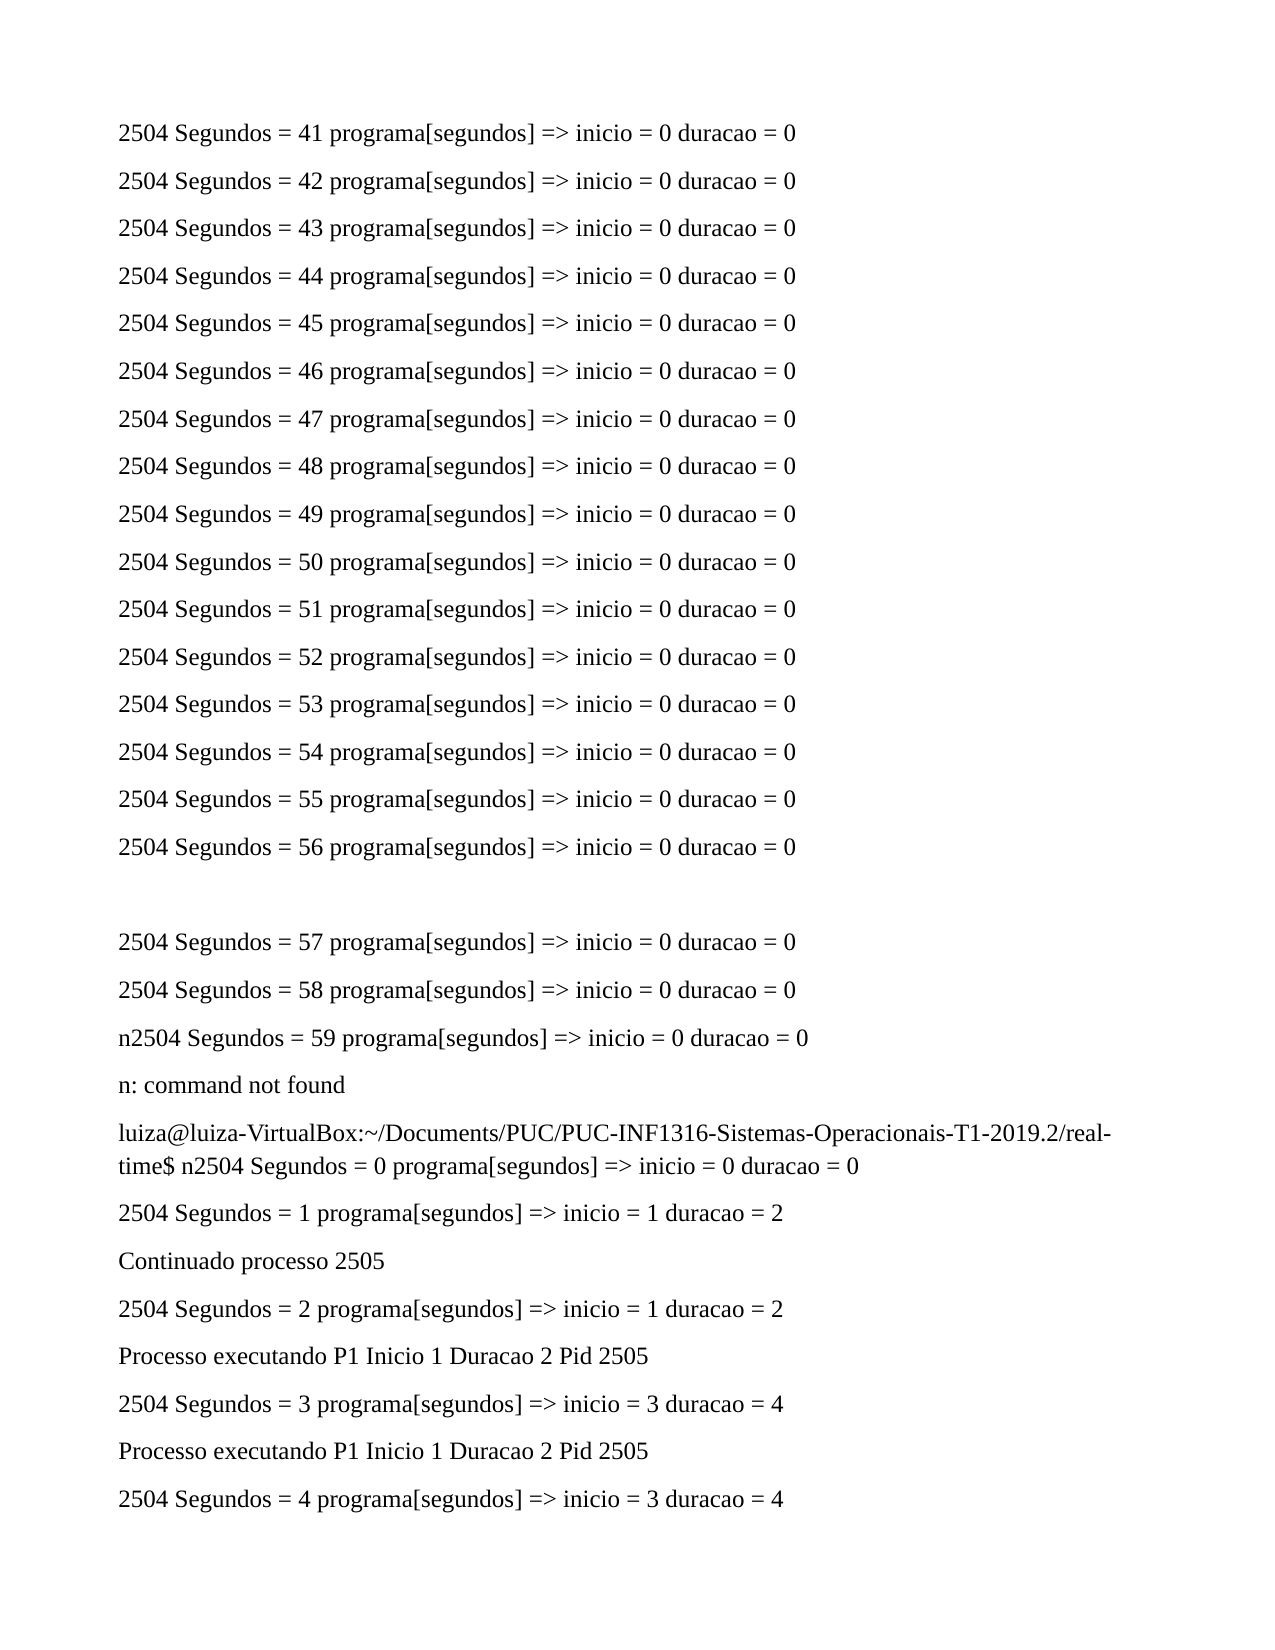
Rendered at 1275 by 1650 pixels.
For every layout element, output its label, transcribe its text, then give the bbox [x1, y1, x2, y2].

text 2504 Segundos = 46 programa[segundos] => inicio = 0 duracao = 0 [118, 356, 1157, 385]
text 2504 Segundos = 48 programa[segundos] => inicio = 0 duracao = 0 [118, 451, 1157, 480]
text 2504 Segundos = 52 programa[segundos] => inicio = 0 duracao = 0 [118, 642, 1157, 671]
text 2504 Segundos = 2 programa[segundos] => inicio = 1 duracao = 2 [118, 1294, 1157, 1322]
text luiza@luiza-VirtualBox:~/Documents/PUC/PUC-INF1316-Sistemas-Operacionais-T1-2019.2/real-time$ n2504 Segundos = 0 programa[segundos] => inicio = 0 duracao = 0 [118, 1118, 1157, 1179]
text 2504 Segundos = 43 programa[segundos] => inicio = 0 duracao = 0 [118, 213, 1157, 242]
text 2504 Segundos = 1 programa[segundos] => inicio = 1 duracao = 2 [118, 1198, 1157, 1227]
text 2504 Segundos = 41 programa[segundos] => inicio = 0 duracao = 0 [118, 118, 1157, 147]
text Continuado processo 2505 [118, 1246, 1157, 1275]
text 2504 Segundos = 57 programa[segundos] => inicio = 0 duracao = 0 [118, 927, 1157, 956]
text 2504 Segundos = 53 programa[segundos] => inicio = 0 duracao = 0 [118, 689, 1157, 718]
text Processo executando P1 Inicio 1 Duracao 2 Pid 2505 [118, 1436, 1157, 1465]
text n: command not found [118, 1070, 1157, 1099]
text 2504 Segundos = 50 programa[segundos] => inicio = 0 duracao = 0 [118, 547, 1157, 575]
text Processo executando P1 Inicio 1 Duracao 2 Pid 2505 [118, 1341, 1157, 1370]
text 2504 Segundos = 56 programa[segundos] => inicio = 0 duracao = 0 [118, 832, 1157, 861]
text 2504 Segundos = 47 programa[segundos] => inicio = 0 duracao = 0 [118, 404, 1157, 432]
text 2504 Segundos = 49 programa[segundos] => inicio = 0 duracao = 0 [118, 499, 1157, 528]
text 2504 Segundos = 4 programa[segundos] => inicio = 3 duracao = 4 [118, 1484, 1157, 1513]
text 2504 Segundos = 42 programa[segundos] => inicio = 0 duracao = 0 [118, 166, 1157, 194]
text 2504 Segundos = 51 programa[segundos] => inicio = 0 duracao = 0 [118, 594, 1157, 623]
text 2504 Segundos = 44 programa[segundos] => inicio = 0 duracao = 0 [118, 261, 1157, 290]
text 2504 Segundos = 3 programa[segundos] => inicio = 3 duracao = 4 [118, 1389, 1157, 1418]
text 2504 Segundos = 55 programa[segundos] => inicio = 0 duracao = 0 [118, 784, 1157, 813]
text 2504 Segundos = 54 programa[segundos] => inicio = 0 duracao = 0 [118, 737, 1157, 766]
text 2504 Segundos = 58 programa[segundos] => inicio = 0 duracao = 0 [118, 975, 1157, 1004]
text n2504 Segundos = 59 programa[segundos] => inicio = 0 duracao = 0 [118, 1023, 1157, 1051]
text 2504 Segundos = 45 programa[segundos] => inicio = 0 duracao = 0 [118, 308, 1157, 337]
